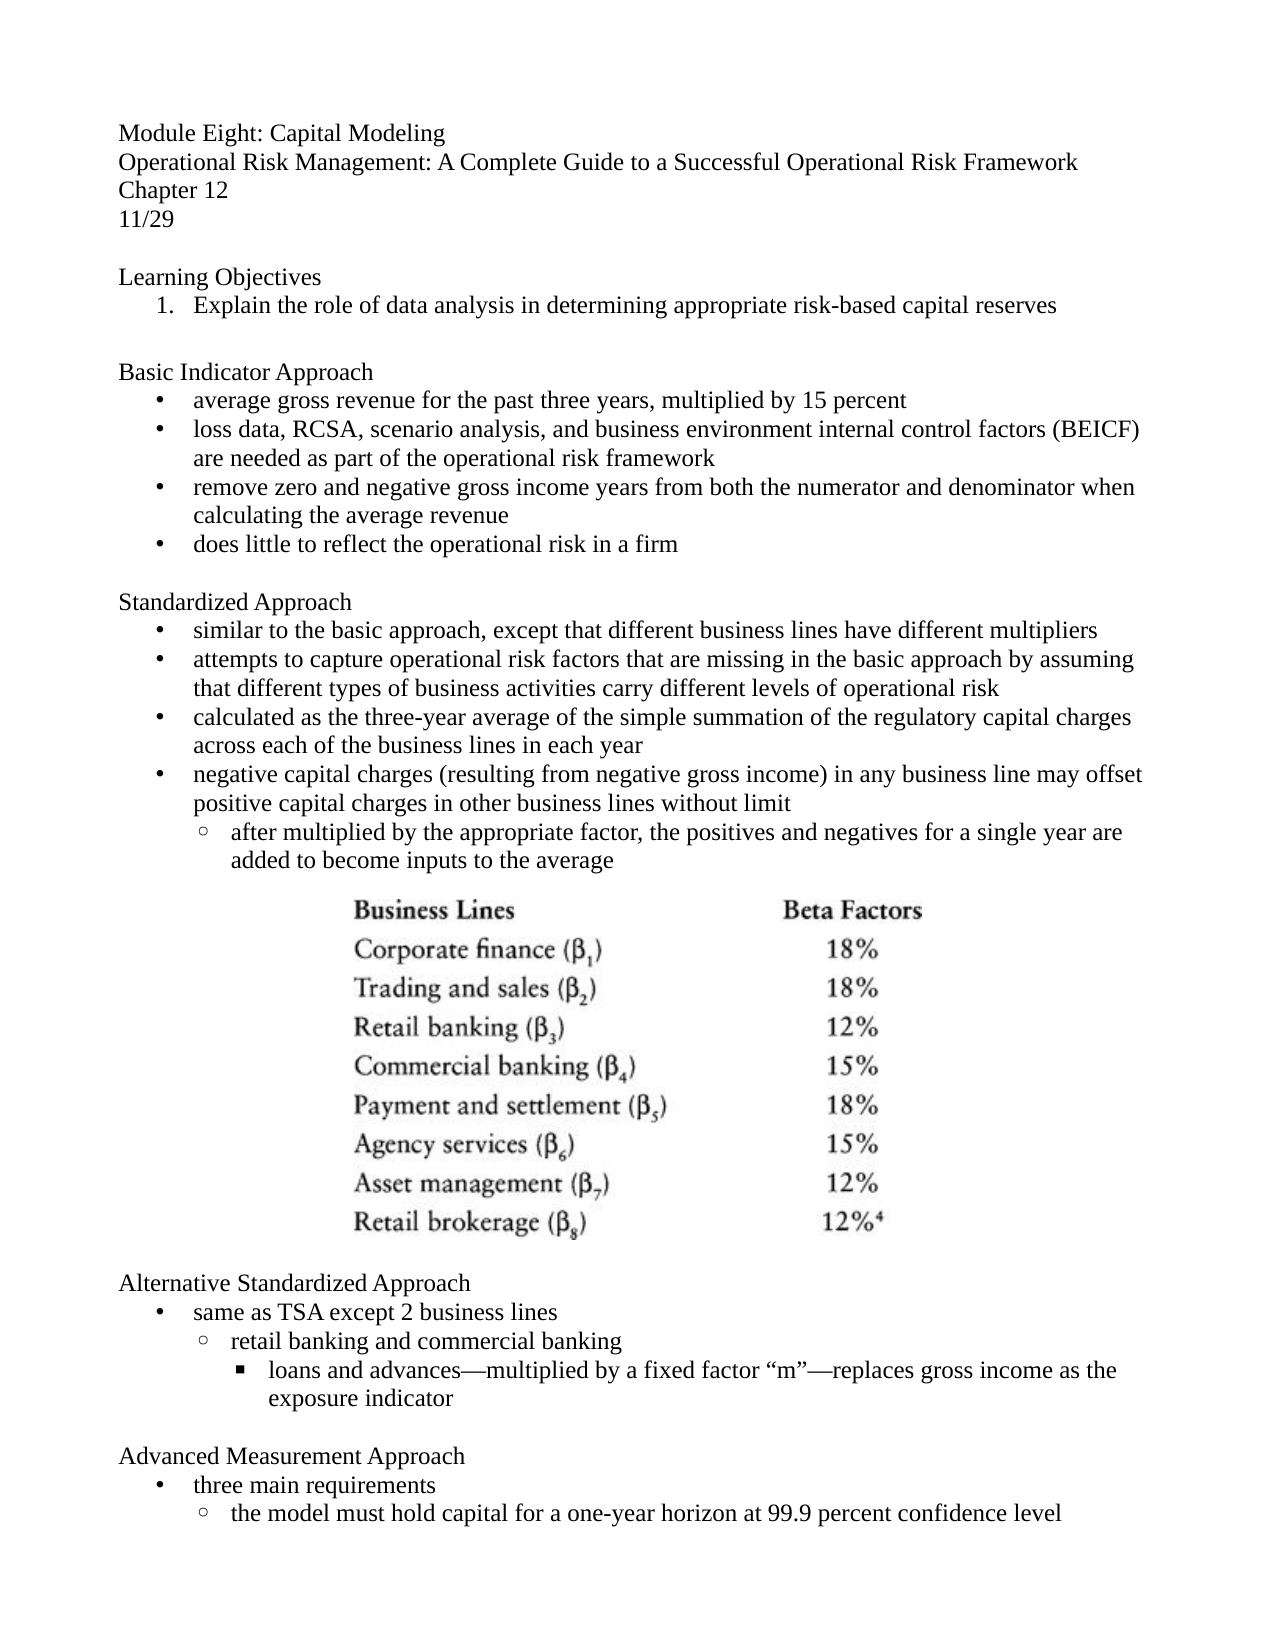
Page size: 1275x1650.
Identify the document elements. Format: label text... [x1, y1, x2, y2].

list loss data, RCSA, scenario analysis, and business environment internal control factors (BEICF) are needed as part of the operational risk framework [156, 414, 1157, 472]
text Basic Indicator Approach [118, 357, 1157, 385]
list three main requirements [156, 1470, 1157, 1498]
list Explain the role of data analysis in determining appropriate risk-based capital reserves [156, 291, 1157, 319]
list negative capital charges (resulting from negative gross income) in any business line may offset positive capital charges in other business lines without limit [156, 759, 1157, 817]
text Alternative Standardized Approach [118, 1268, 1157, 1297]
list average gross revenue for the past three years, multiplied by 15 percent [156, 385, 1157, 414]
list similar to the basic approach, except that different business lines have different multipliers [156, 615, 1157, 644]
list attempts to capture operational risk factors that are missing in the basic approach by assuming that different types of business activities carry different levels of operational risk [156, 644, 1157, 702]
list the model must hold capital for a one-year horizon at 99.9 percent confidence level [193, 1498, 1157, 1527]
text Advanced Measurement Approach [118, 1441, 1157, 1470]
text Learning Objectives [118, 262, 1157, 291]
text Standardized Approach [118, 587, 1157, 615]
text Chapter 12 [118, 176, 1157, 204]
list does little to reflect the operational risk in a firm [156, 529, 1157, 558]
picture [353, 899, 922, 1240]
text Module Eight: Capital Modeling [118, 118, 1157, 147]
list calculated as the three-year average of the simple summation of the regulatory capital charges across each of the business lines in each year [156, 702, 1157, 759]
list remove zero and negative gross income years from both the numerator and denominator when calculating the average revenue [156, 472, 1157, 529]
text 11/29 [118, 204, 1157, 233]
list same as TSA except 2 business lines [156, 1297, 1157, 1326]
list loans and advances—multiplied by a fixed factor “m”—replaces gross income as the exposure indicator [231, 1355, 1157, 1412]
list after multiplied by the appropriate factor, the positives and negatives for a single year are added to become inputs to the average [193, 817, 1157, 874]
list retail banking and commercial banking [193, 1326, 1157, 1355]
text Operational Risk Management: A Complete Guide to a Successful Operational Risk Framework [118, 147, 1157, 176]
